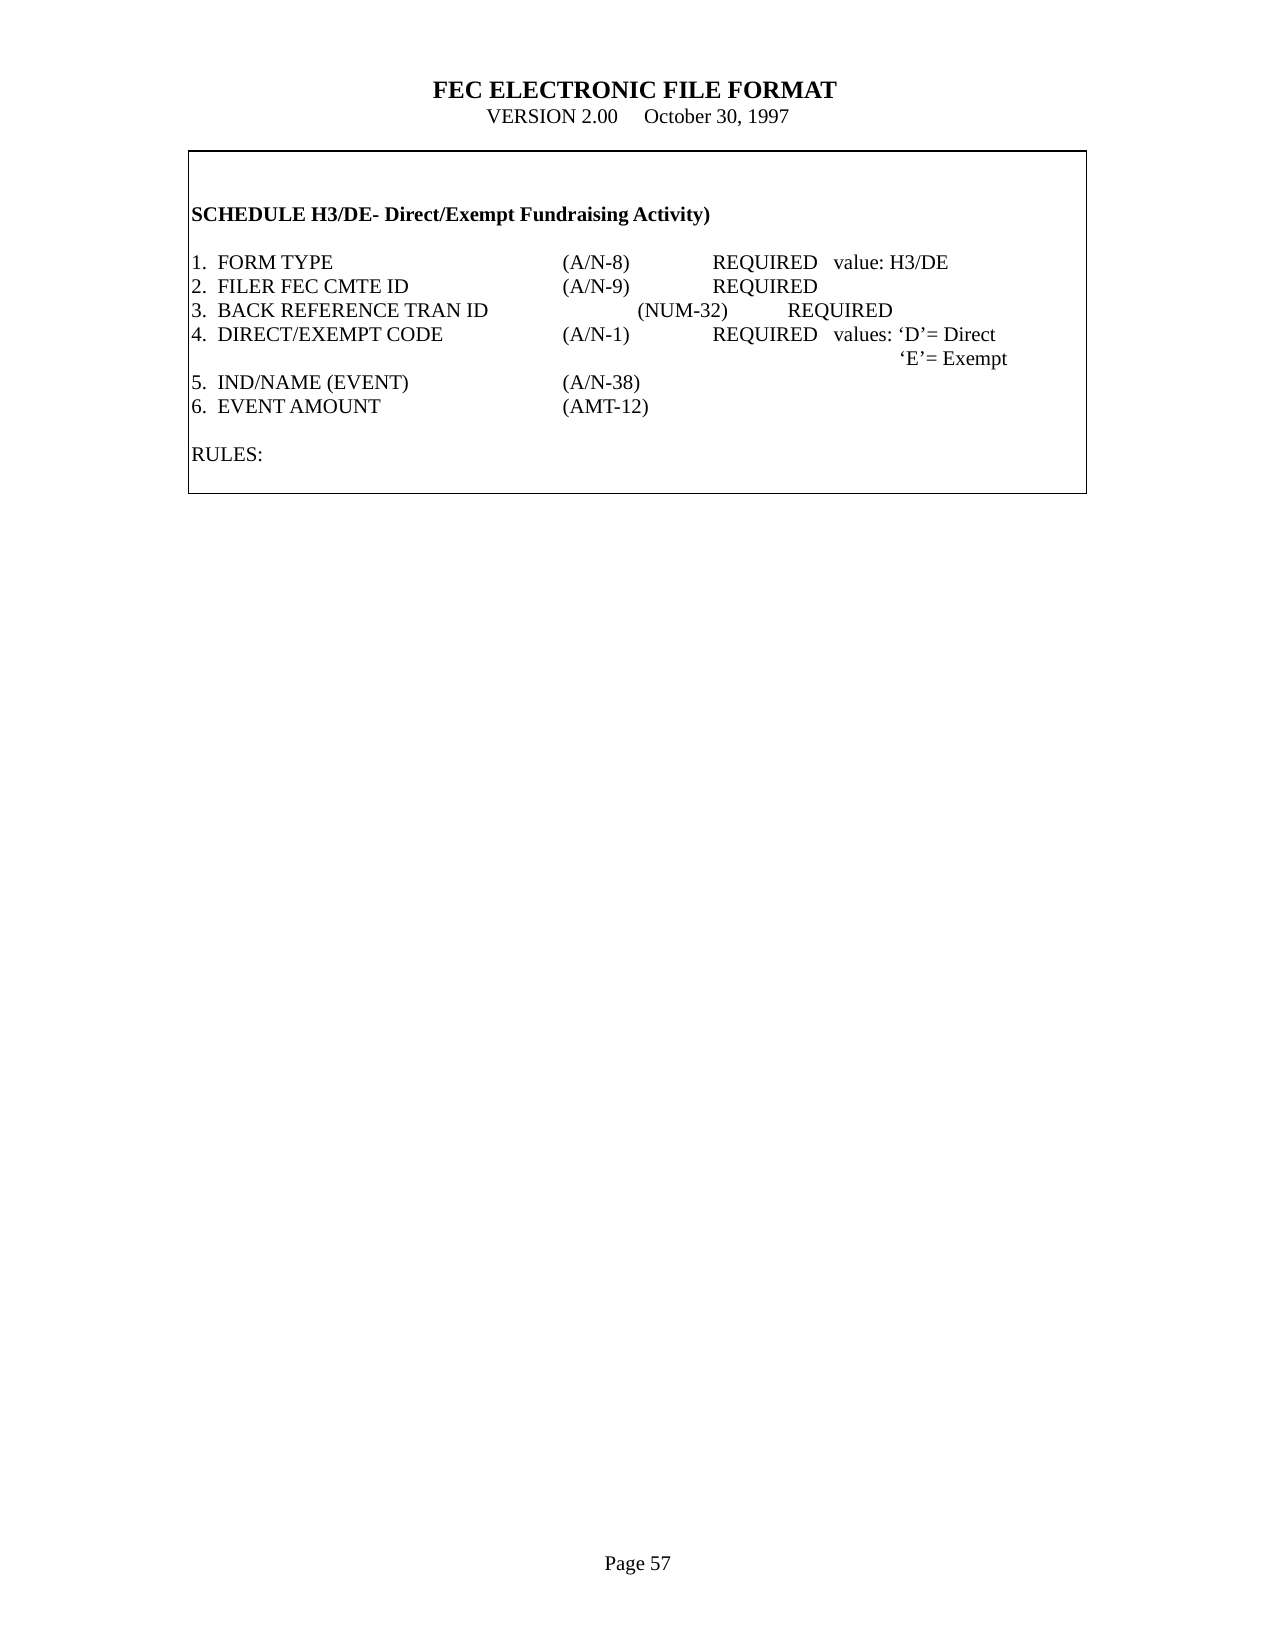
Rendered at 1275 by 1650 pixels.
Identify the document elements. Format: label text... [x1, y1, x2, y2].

text 1. FORM TYPE (A/N-8) REQUIRED value: H3/DE [189, 246, 1086, 270]
text 6. EVENT AMOUNT (AMT-12) [189, 391, 1086, 418]
text RULES: [189, 439, 1086, 466]
text 4. DIRECT/EXEMPT CODE (A/N-1) REQUIRED values: ‘D’= Direct [189, 318, 1086, 342]
text SCHEDULE H3/DE- Direct/Exempt Fundraising Activity) [189, 198, 1086, 226]
text 3. BACK REFERENCE TRAN ID (NUM-32) REQUIRED [189, 294, 1086, 318]
text ‘E’= Exempt [189, 342, 1086, 367]
text 2. FILER FEC CMTE ID (A/N-9) REQUIRED [189, 270, 1086, 294]
text 5. IND/NAME (EVENT) (A/N-38) [189, 367, 1086, 391]
